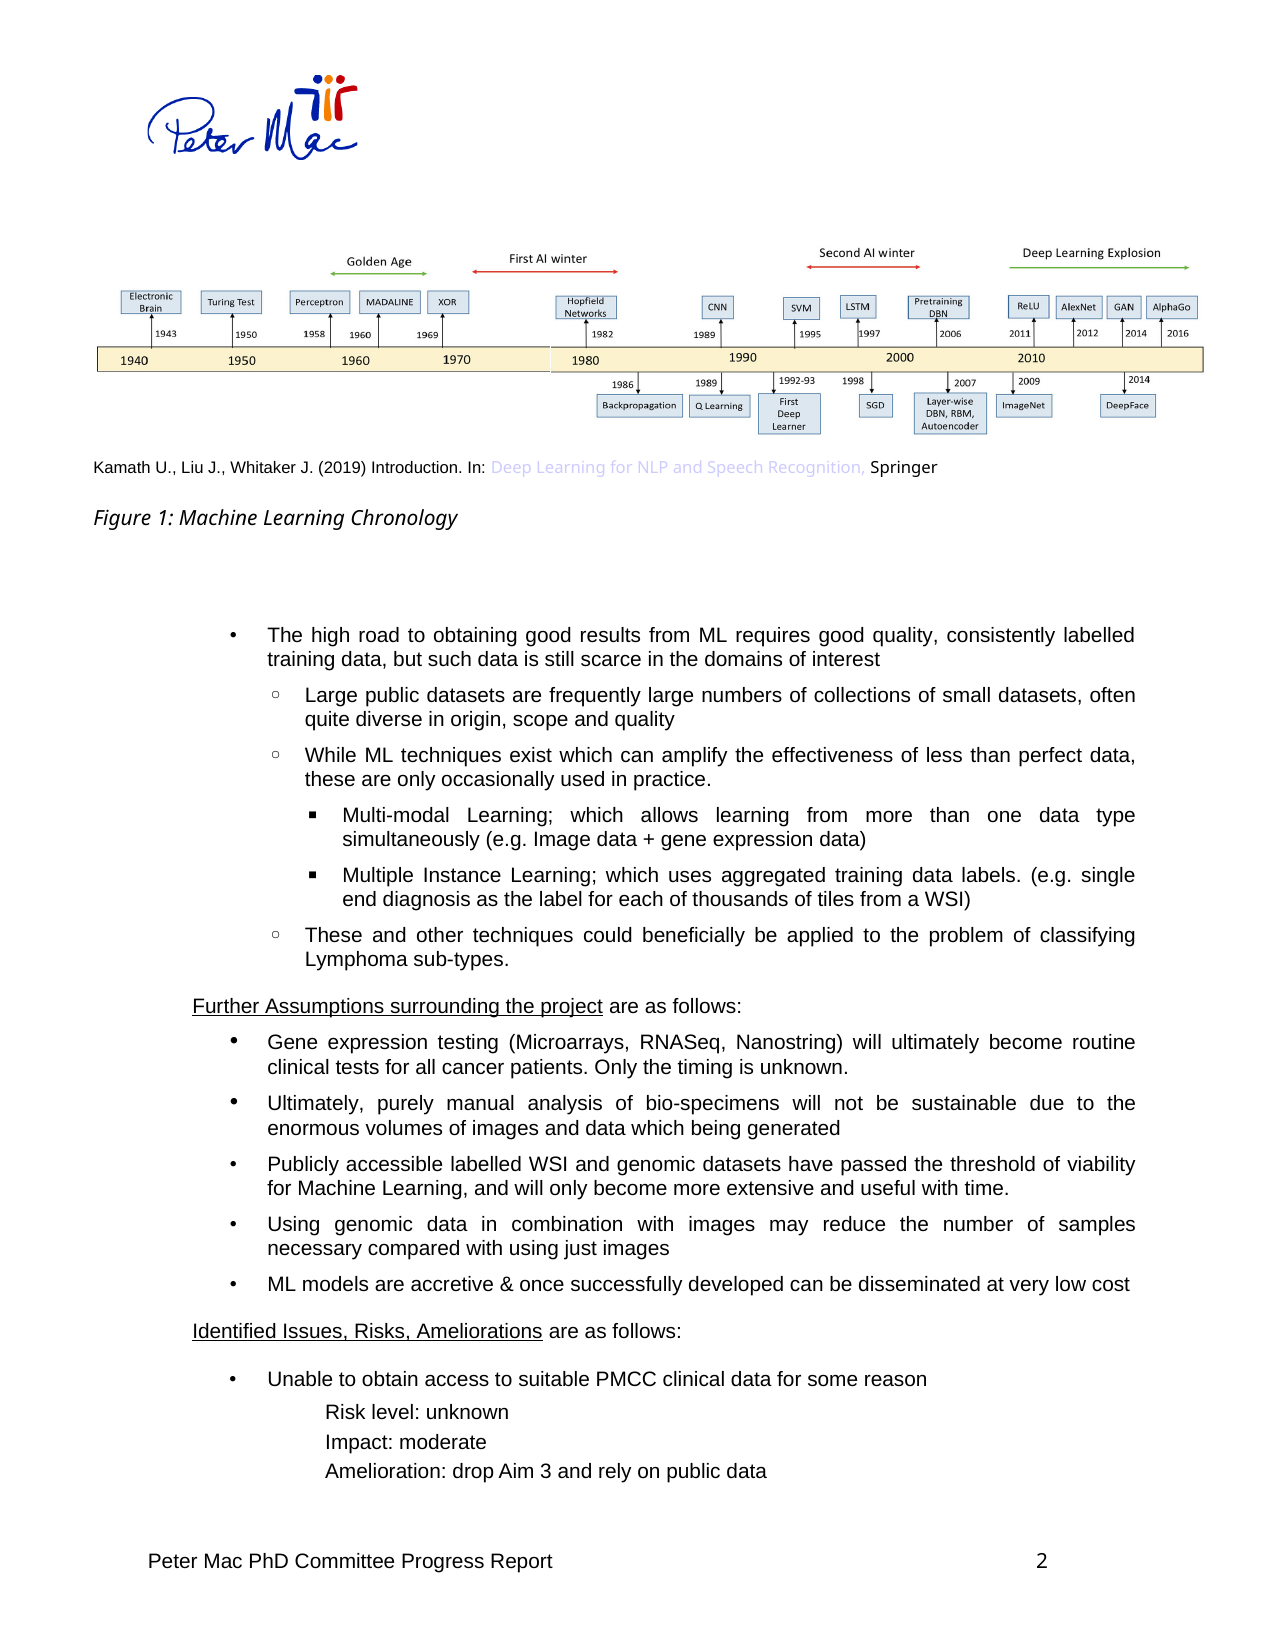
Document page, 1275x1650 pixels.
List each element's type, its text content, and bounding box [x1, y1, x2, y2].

text Further Assumptions surrounding the project are as follows: [192, 994, 1137, 1018]
list Multi-modal Learning; which allows learning from more than one data type simultaneously (e.g. Image data + gene expression data) [304, 803, 1137, 851]
list Multiple Instance Learning; which uses aggregated training data labels. (e.g. single end diagnosis as the label for each of thousands of tiles from a WSI) [304, 863, 1137, 911]
title Amelioration: drop Aim 3 and rely on public data [325, 1459, 1137, 1483]
list ML models are accretive & once successfully developed can be disseminated at very low cost [229, 1271, 1137, 1296]
list Ultimately, purely manual analysis of bio-specimens will not be sustainable due to the enormous volumes of images and data which being generated [229, 1091, 1137, 1140]
list Large public datasets are frequently large numbers of collections of small datasets, often quite diverse in origin, scope and quality [267, 683, 1137, 731]
picture [147, 75, 358, 160]
title Impact: moderate [325, 1429, 1137, 1453]
list Publicly accessible labelled WSI and genomic datasets have passed the threshold of viability for Machine Learning, and will only become more extensive and useful with time. [229, 1152, 1137, 1200]
text Identified Issues, Risks, Ameliorations are as follows: [192, 1319, 1137, 1343]
text Kamath U., Liu J., Whitaker J. (2019) Introduction. In: Deep Learning for NLP and Speech Recognition, Springer [93, 218, 1214, 478]
title Unable to obtain access to suitable PMCC clinical data for some reason [229, 1367, 1137, 1391]
list The high road to obtaining good results from ML requires good quality, consistently labelled training data, but such data is still scarce in the domains of interest [229, 623, 1137, 671]
list Gene expression testing (Microarrays, RNASeq, Nanostring) will ultimately become routine clinical tests for all cancer patients. Only the timing is unknown. [229, 1030, 1137, 1079]
list These and other techniques could beneficially be applied to the problem of classifying Lymphoma sub-types. [267, 922, 1137, 971]
title Risk level: unknown [325, 1400, 1137, 1424]
picture [86, 230, 1209, 443]
list Using genomic data in combination with images may reduce the number of samples necessary compared with using just images [229, 1212, 1137, 1259]
list While ML techniques exist which can amplify the effectiveness of less than perfect data, these are only occasionally used in practice. [267, 743, 1137, 791]
text Figure 1: Machine Learning Chronology [93, 503, 1214, 560]
